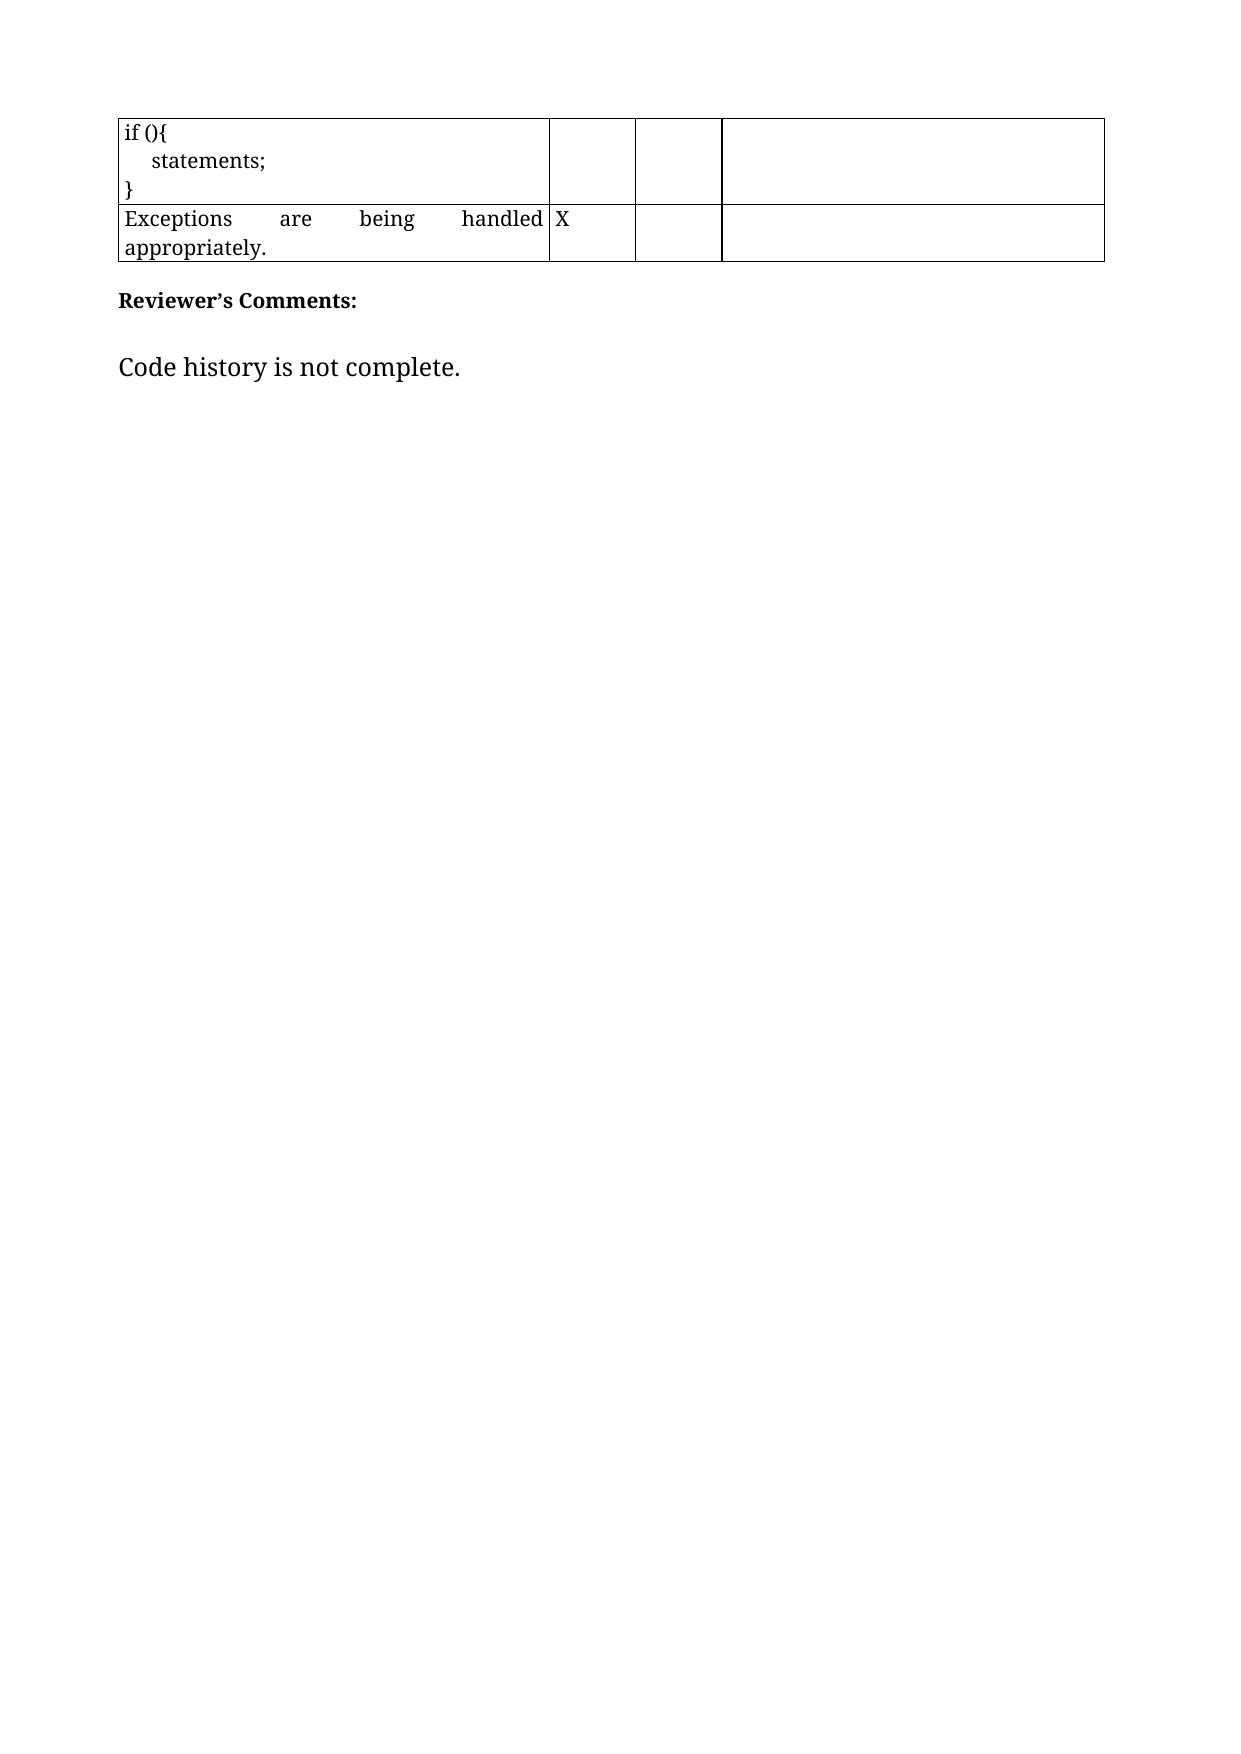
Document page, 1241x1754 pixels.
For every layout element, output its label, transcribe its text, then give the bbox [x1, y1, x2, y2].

table_cell [636, 119, 721, 204]
table_cell [550, 119, 635, 204]
table_cell X [550, 205, 635, 261]
table_cell [723, 205, 1104, 261]
table_cell [723, 119, 1104, 204]
text Code history is not complete. [118, 349, 1122, 383]
table_cell [636, 205, 721, 261]
text Reviewer’s Comments: [118, 287, 1122, 315]
table_cell Exceptions are being handled appropriately. [119, 205, 549, 261]
table_cell if (){ statements; } [119, 119, 549, 204]
